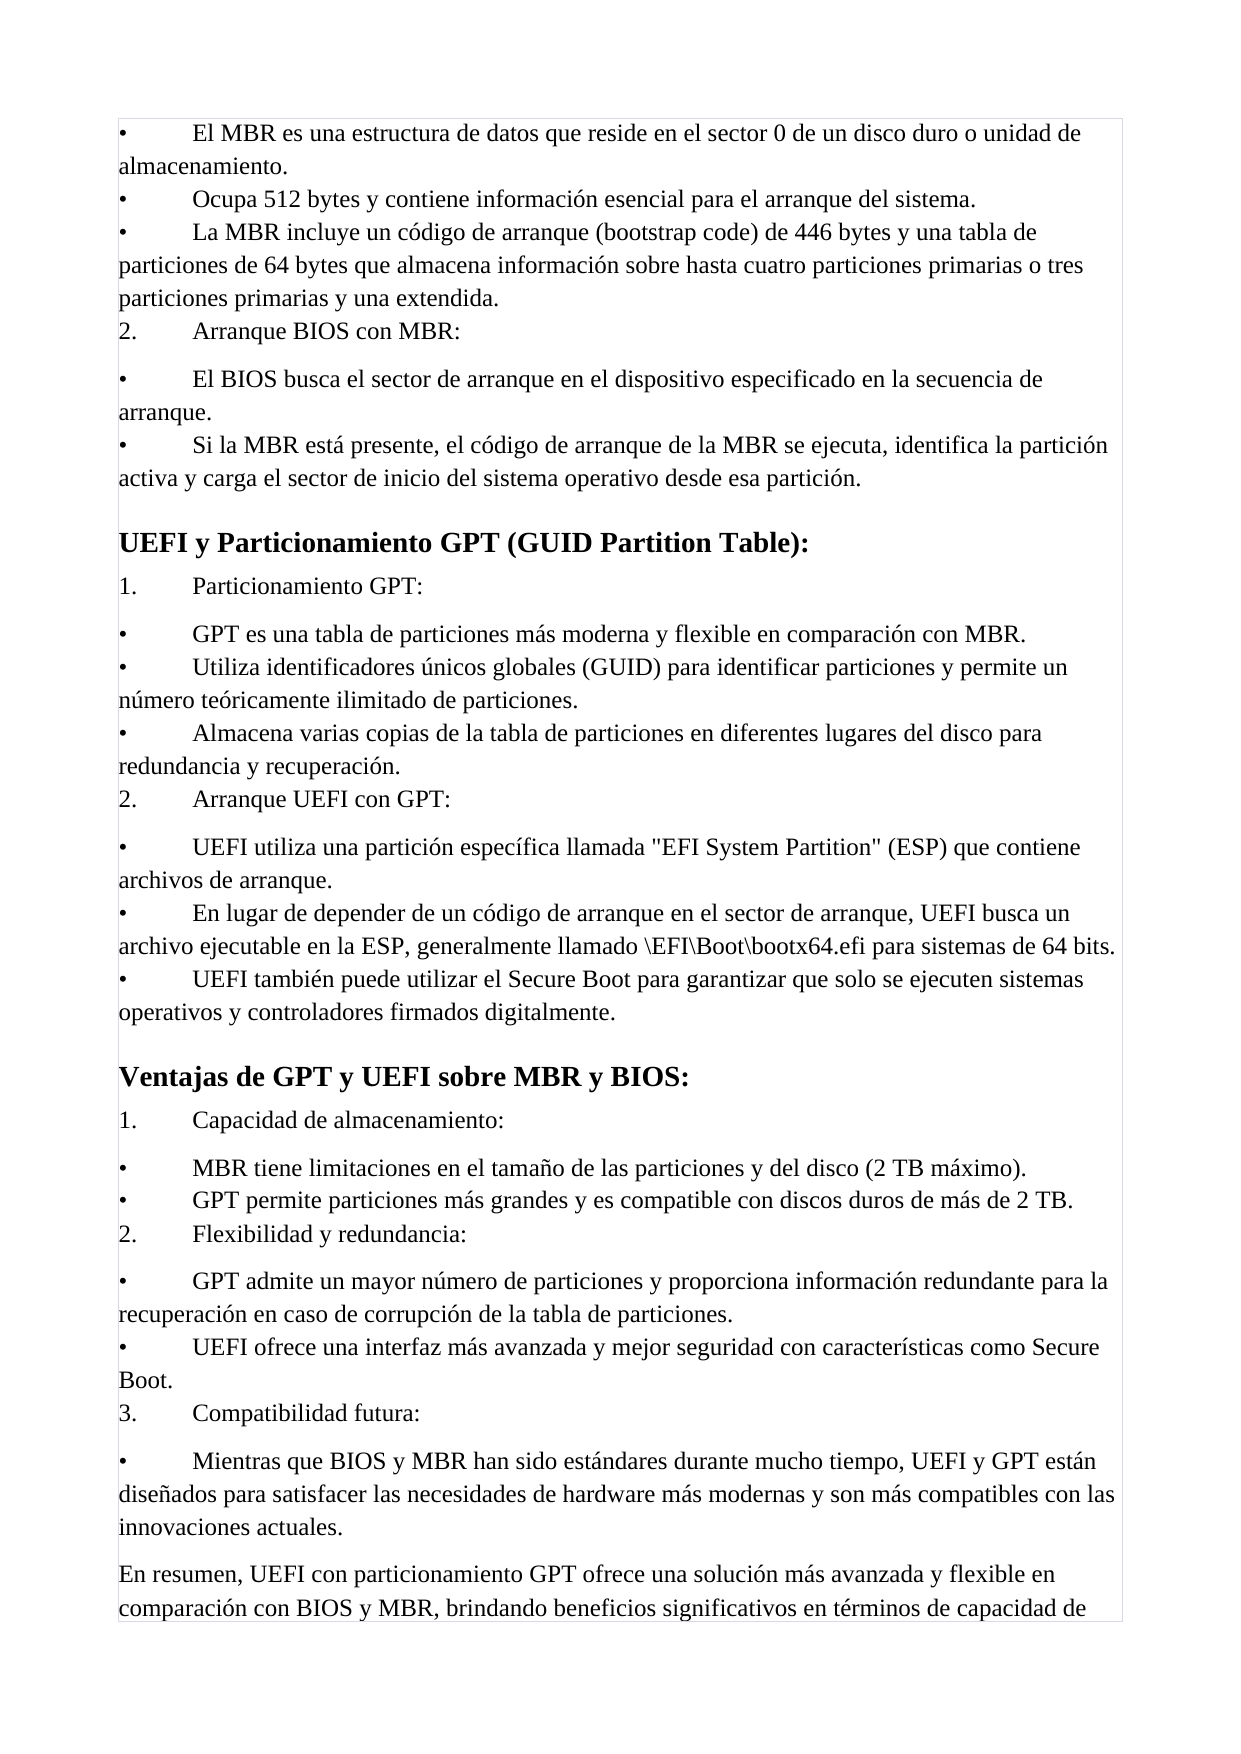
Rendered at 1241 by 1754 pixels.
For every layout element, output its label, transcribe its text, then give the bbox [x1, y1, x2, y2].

list Compatibilidad futura: [119, 1398, 1122, 1427]
list GPT permite particiones más grandes y es compatible con discos duros de más de 2 TB. [119, 1185, 1122, 1214]
list El MBR es una estructura de datos que reside en el sector 0 de un disco duro o unidad de almacenamiento. [119, 119, 1122, 180]
list Flexibilidad y redundancia: [119, 1218, 1122, 1247]
list En lugar de depender de un código de arranque en el sector de arranque, UEFI busca un archivo ejecutable en la ESP, generalmente llamado \EFI\Boot\bootx64.efi para sistemas de 64 bits. [119, 897, 1122, 959]
list GPT es una tabla de particiones más moderna y flexible en comparación con MBR. [119, 619, 1122, 648]
list Ocupa 512 bytes y contiene información esencial para el arranque del sistema. [119, 184, 1122, 213]
list La MBR incluye un código de arranque (bootstrap code) de 446 bytes y una tabla de particiones de 64 bytes que almacena información sobre hasta cuatro particiones primarias o tres particiones primarias y una extendida. [119, 217, 1122, 312]
subtitle UEFI y Particionamiento GPT (GUID Partition Table): [119, 525, 1122, 559]
list UEFI utiliza una partición específica llamada "EFI System Partition" (ESP) que contiene archivos de arranque. [119, 831, 1122, 893]
list Arranque UEFI con GPT: [119, 784, 1122, 813]
list Si la MBR está presente, el código de arranque de la MBR se ejecuta, identifica la partición activa y carga el sector de inicio del sistema operativo desde esa partición. [119, 430, 1122, 492]
text En resumen, UEFI con particionamiento GPT ofrece una solución más avanzada y flexible en comparación con BIOS y MBR, brindando beneficios significativos en términos de capacidad de [119, 1559, 1122, 1621]
list Mientras que BIOS y MBR han sido estándares durante mucho tiempo, UEFI y GPT están diseñados para satisfacer las necesidades de hardware más modernas y son más compatibles con las innovaciones actuales. [119, 1446, 1122, 1541]
list Arranque BIOS con MBR: [119, 316, 1122, 345]
list Particionamiento GPT: [119, 571, 1122, 600]
subtitle Ventajas de GPT y UEFI sobre MBR y BIOS: [119, 1059, 1122, 1092]
list Almacena varias copias de la tabla de particiones en diferentes lugares del disco para redundancia y recuperación. [119, 718, 1122, 780]
list UEFI ofrece una interfaz más avanzada y mejor seguridad con características como Secure Boot. [119, 1332, 1122, 1394]
list Utiliza identificadores únicos globales (GUID) para identificar particiones y permite un número teóricamente ilimitado de particiones. [119, 652, 1122, 714]
list El BIOS busca el sector de arranque en el dispositivo especificado en la secuencia de arranque. [119, 364, 1122, 426]
list UEFI también puede utilizar el Secure Boot para garantizar que solo se ejecuten sistemas operativos y controladores firmados digitalmente. [119, 963, 1122, 1026]
list MBR tiene limitaciones en el tamaño de las particiones y del disco (2 TB máximo). [119, 1152, 1122, 1181]
list GPT admite un mayor número de particiones y proporciona información redundante para la recuperación en caso de corrupción de la tabla de particiones. [119, 1266, 1122, 1328]
list Capacidad de almacenamiento: [119, 1105, 1122, 1134]
